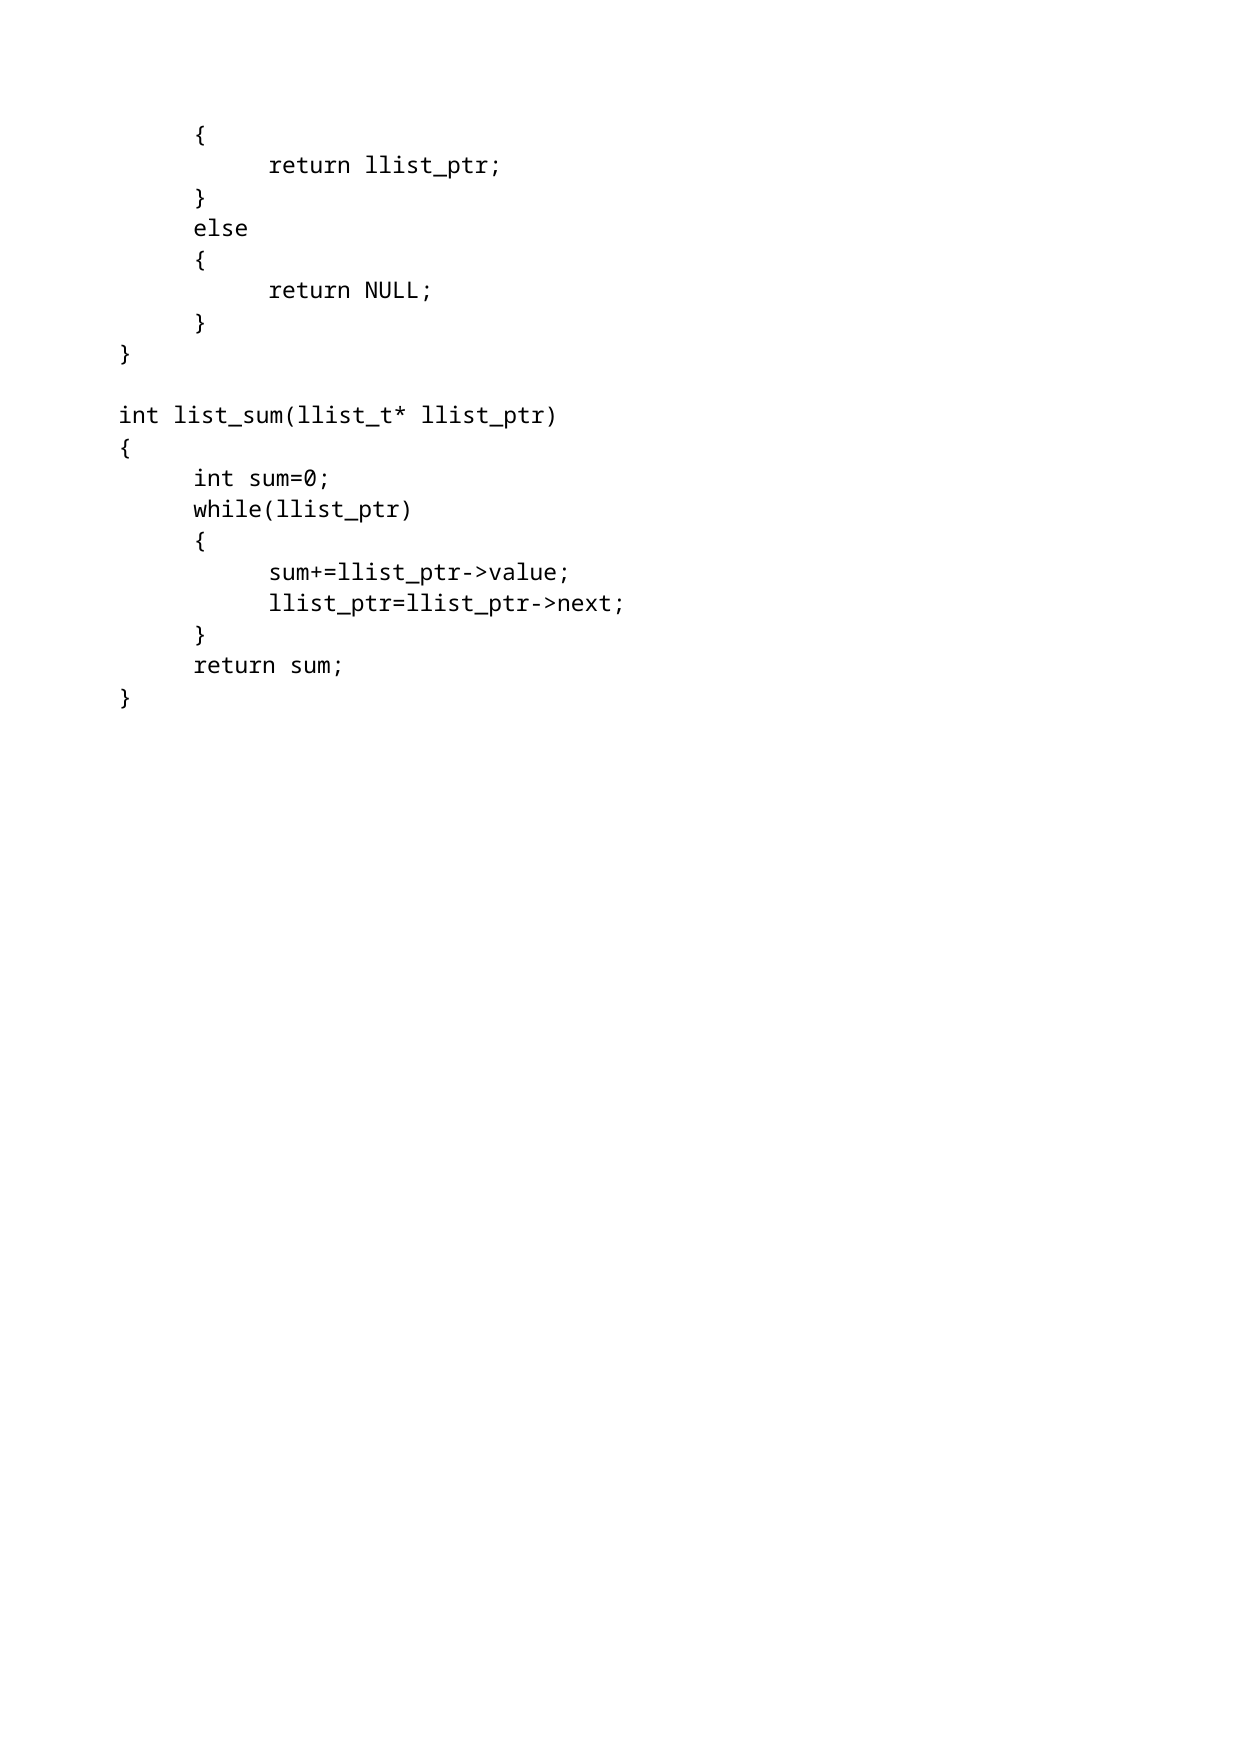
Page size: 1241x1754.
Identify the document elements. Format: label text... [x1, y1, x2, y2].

text return NULL; [118, 274, 1181, 306]
text { [118, 431, 1181, 462]
text llist_ptr=llist_ptr->next; [118, 587, 1181, 618]
text } [118, 337, 1181, 368]
text { [118, 524, 1181, 556]
text sum+=llist_ptr->value; [118, 556, 1181, 587]
text return sum; [118, 649, 1181, 681]
text } [118, 618, 1181, 649]
text int sum=0; [118, 462, 1181, 493]
text while(llist_ptr) [118, 493, 1181, 524]
text { [118, 243, 1181, 274]
text else [118, 212, 1181, 243]
text return llist_ptr; [118, 149, 1181, 181]
text } [118, 681, 1181, 712]
text { [118, 118, 1181, 149]
text } [118, 181, 1181, 212]
text } [118, 306, 1181, 337]
text int list_sum(llist_t* llist_ptr) [118, 399, 1181, 431]
